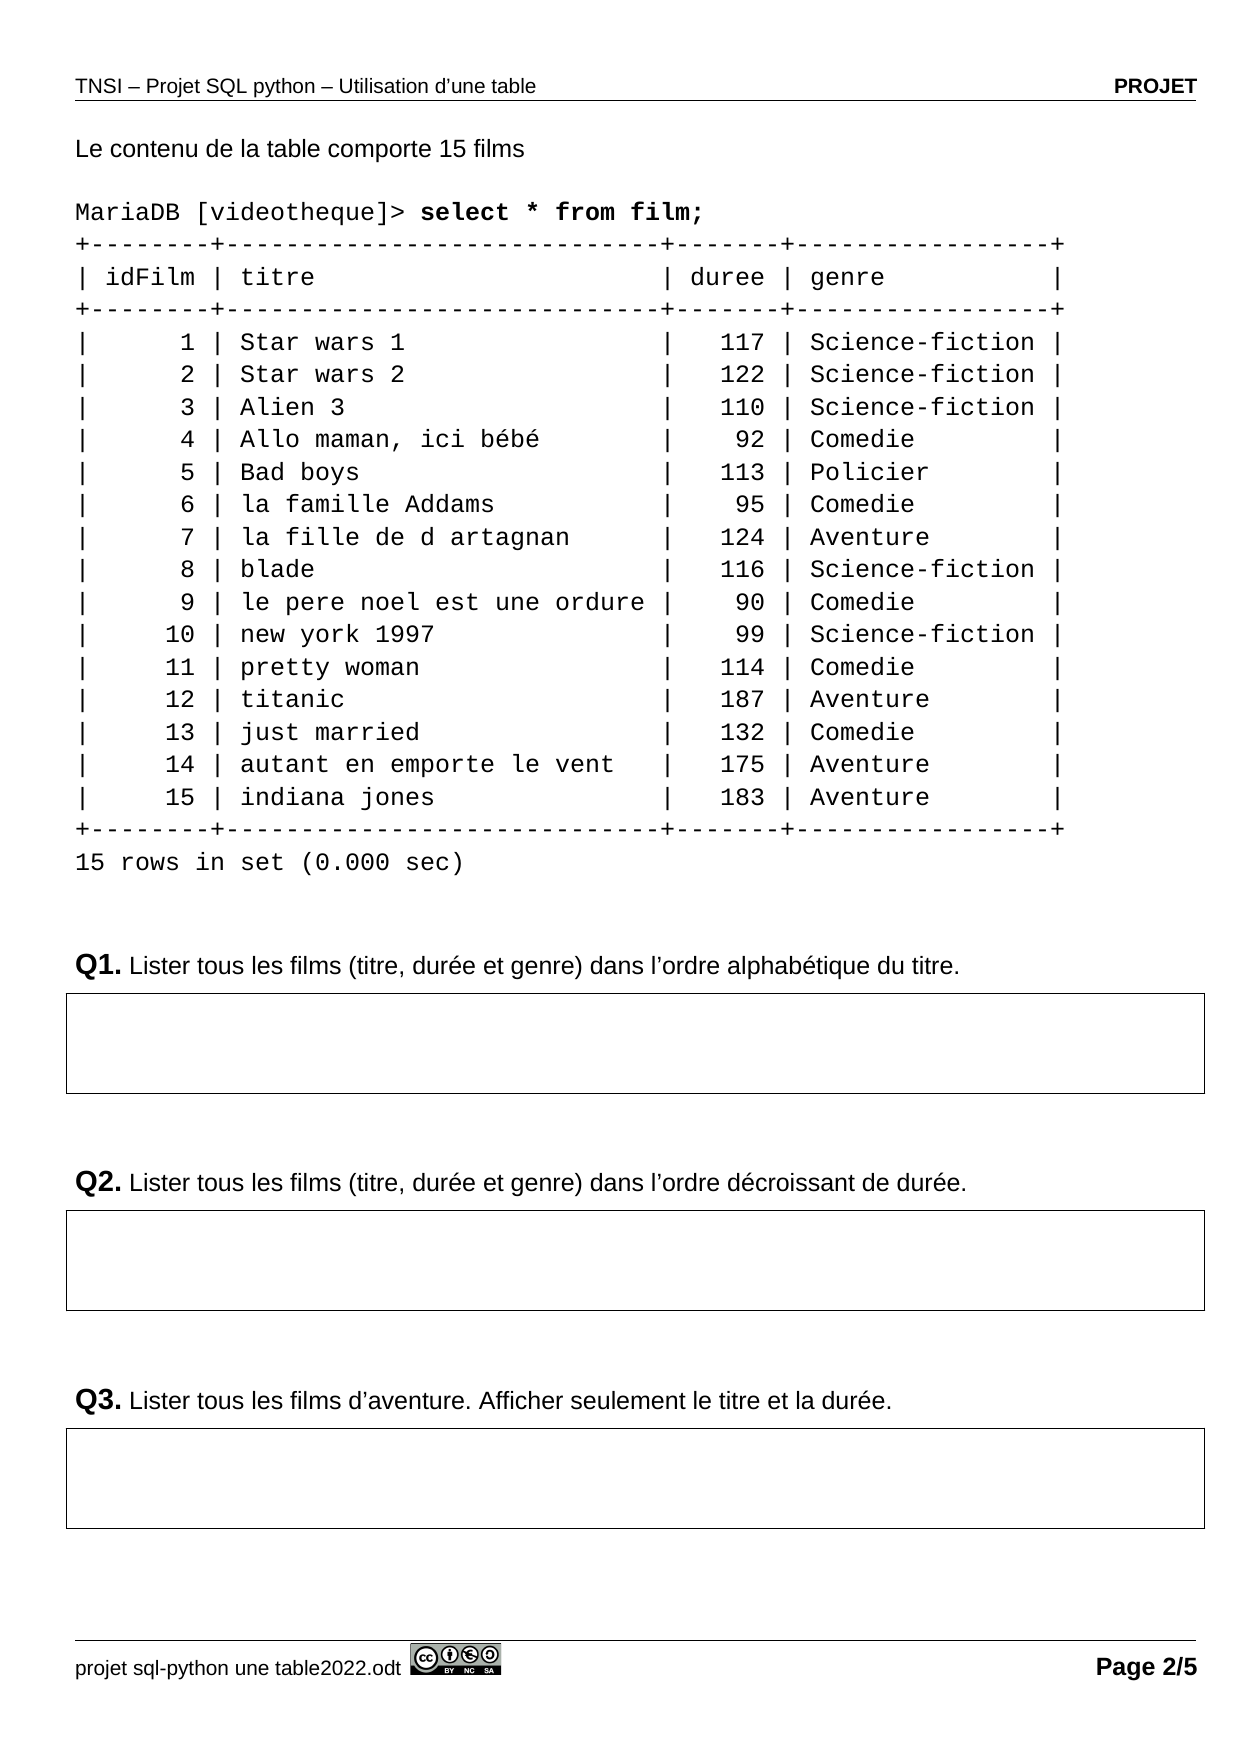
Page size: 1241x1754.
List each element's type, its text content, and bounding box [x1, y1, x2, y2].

text | 3 | Alien 3 | 110 | Science-fiction | [75, 394, 1196, 423]
picture [410, 1643, 502, 1675]
text | 12 | titanic | 187 | Aventure | [75, 687, 1196, 715]
text | 4 | Allo maman, ici bébé | 92 | Comedie | [75, 427, 1196, 455]
text | 10 | new york 1997 | 99 | Science-fiction | [75, 622, 1196, 650]
text | 1 | Star wars 1 | 117 | Science-fiction | [75, 329, 1196, 358]
text | 6 | la famille Addams | 95 | Comedie | [75, 492, 1196, 520]
text Q2. Lister tous les films (titre, durée et genre) dans l’ordre décroissant de durée. [75, 1164, 1196, 1198]
text | 15 | indiana jones | 183 | Aventure | [75, 784, 1196, 813]
text | 14 | autant en emporte le vent | 175 | Aventure | [75, 752, 1196, 780]
text Q3. Lister tous les films d’aventure. Afficher seulement le titre et la durée. [75, 1382, 1196, 1415]
text | 9 | le pere noel est une ordure | 90 | Comedie | [75, 589, 1196, 618]
text | idFilm | titre | duree | genre | [75, 264, 1196, 293]
text 15 rows in set (0.000 sec) [75, 849, 1196, 878]
text | 5 | Bad boys | 113 | Policier | [75, 459, 1196, 488]
text +--------+-----------------------------+-------+-----------------+ [75, 232, 1196, 260]
text MariaDB [videotheque]> select * from film; [75, 199, 1196, 228]
text | 2 | Star wars 2 | 122 | Science-fiction | [75, 362, 1196, 390]
text | 13 | just married | 132 | Comedie | [75, 719, 1196, 748]
text | 8 | blade | 116 | Science-fiction | [75, 557, 1196, 585]
text | 7 | la fille de d artagnan | 124 | Aventure | [75, 524, 1196, 553]
text | 11 | pretty woman | 114 | Comedie | [75, 654, 1196, 683]
text Q1. Lister tous les films (titre, durée et genre) dans l’ordre alphabétique du titre. [75, 947, 1196, 980]
text Le contenu de la table comporte 15 films [75, 134, 1196, 163]
text +--------+-----------------------------+-------+-----------------+ [75, 817, 1196, 845]
text +--------+-----------------------------+-------+-----------------+ [75, 297, 1196, 325]
